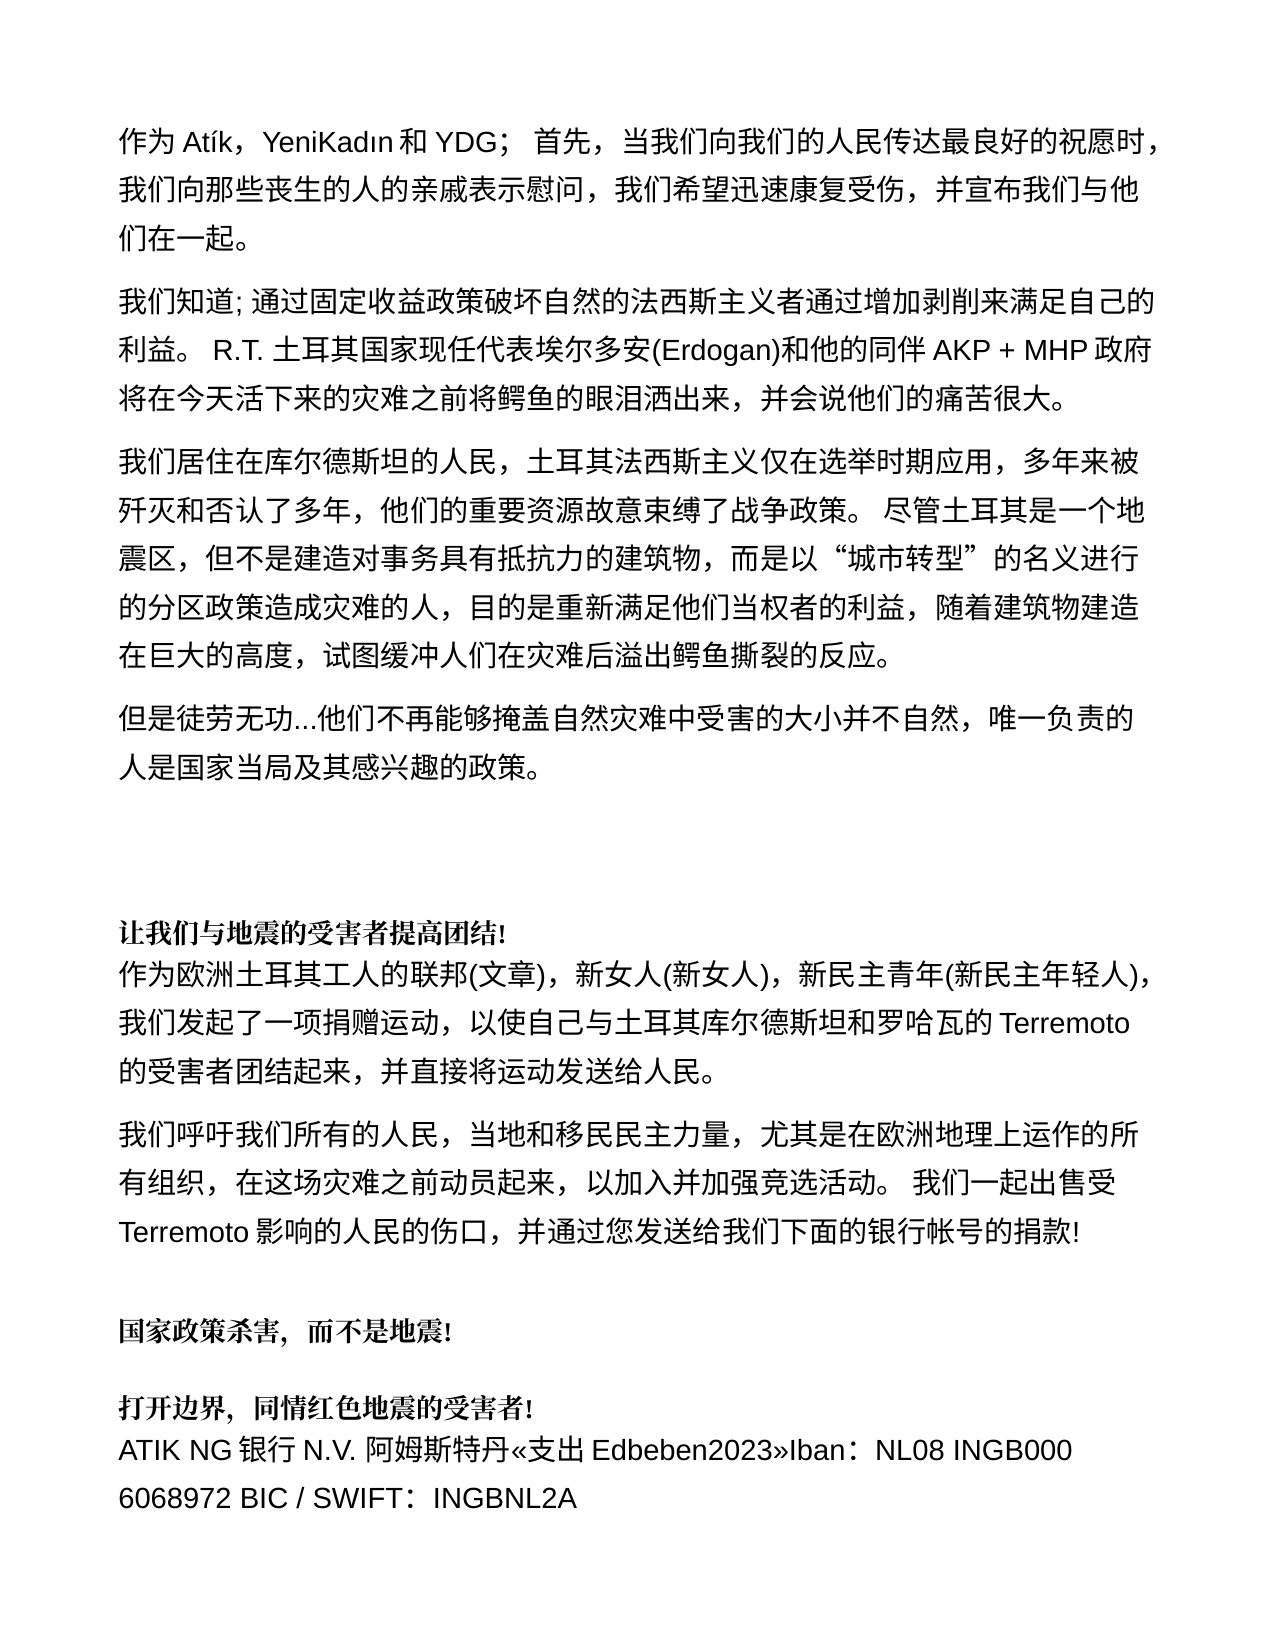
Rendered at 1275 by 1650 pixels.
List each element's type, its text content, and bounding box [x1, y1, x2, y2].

subtitle 国家政策杀害，而不是地震! [118, 1310, 1157, 1349]
text 作为Atík，YeniKadın和YDG； 首先，当我们向我们的人民传达最良好的祝愿时，我们向那些丧生的人的亲戚表示慰问，我们希望迅速康复受伤，并宣布我们与他们在一起。 [118, 118, 1157, 257]
subtitle 打开边界，同情红色地震的受害者! [118, 1387, 1157, 1426]
text ATIK NG银行N.V. 阿姆斯特丹«支出Edbeben2023»Iban：NL08 INGB000 6068972 BIC / SWIFT：INGBNL2A [118, 1426, 1157, 1517]
subtitle 让我们与地震的受害者提高团结! [118, 912, 1157, 951]
text 我们呼吁我们所有的人民，当地和移民民主力量，尤其是在欧洲地理上运作的所有组织，在这场灾难之前动员起来，以加入并加强竞选活动。 我们一起出售受Terremoto影响的人民的伤口，并通过您发送给我们下面的银行帐号的捐款! [118, 1111, 1157, 1251]
text 我们知道; 通过固定收益政策破坏自然的法西斯主义者通过增加剥削来满足自己的利益。 R.T. 土耳其国家现任代表埃尔多安(Erdogan)和他的同伴AKP + MHP政府将在今天活下来的灾难之前将鳄鱼的眼泪洒出来，并会说他们的痛苦很大。 [118, 278, 1157, 418]
text 但是徒劳无功...他们不再能够掩盖自然灾难中受害的大小并不自然，唯一负责的人是国家当局及其感兴趣的政策。 [118, 696, 1157, 787]
text 我们居住在库尔德斯坦的人民，土耳其法西斯主义仅在选举时期应用，多年来被歼灭和否认了多年，他们的重要资源故意束缚了战争政策。 尽管土耳其是一个地震区，但不是建造对事务具有抵抗力的建筑物，而是以“城市转型”的名义进行的分区政策造成灾难的人，目的是重新满足他们当权者的利益，随着建筑物建造在巨大的高度，试图缓冲人们在灾难后溢出鳄鱼撕裂的反应。 [118, 438, 1157, 675]
text 作为欧洲土耳其工人的联邦(文章)，新女人(新女人)，新民主青年(新民主年轻人)，我们发起了一项捐赠运动，以使自己与土耳其库尔德斯坦和罗哈瓦的Terremoto的受害者团结起来，并直接将运动发送给人民。 [118, 951, 1157, 1090]
